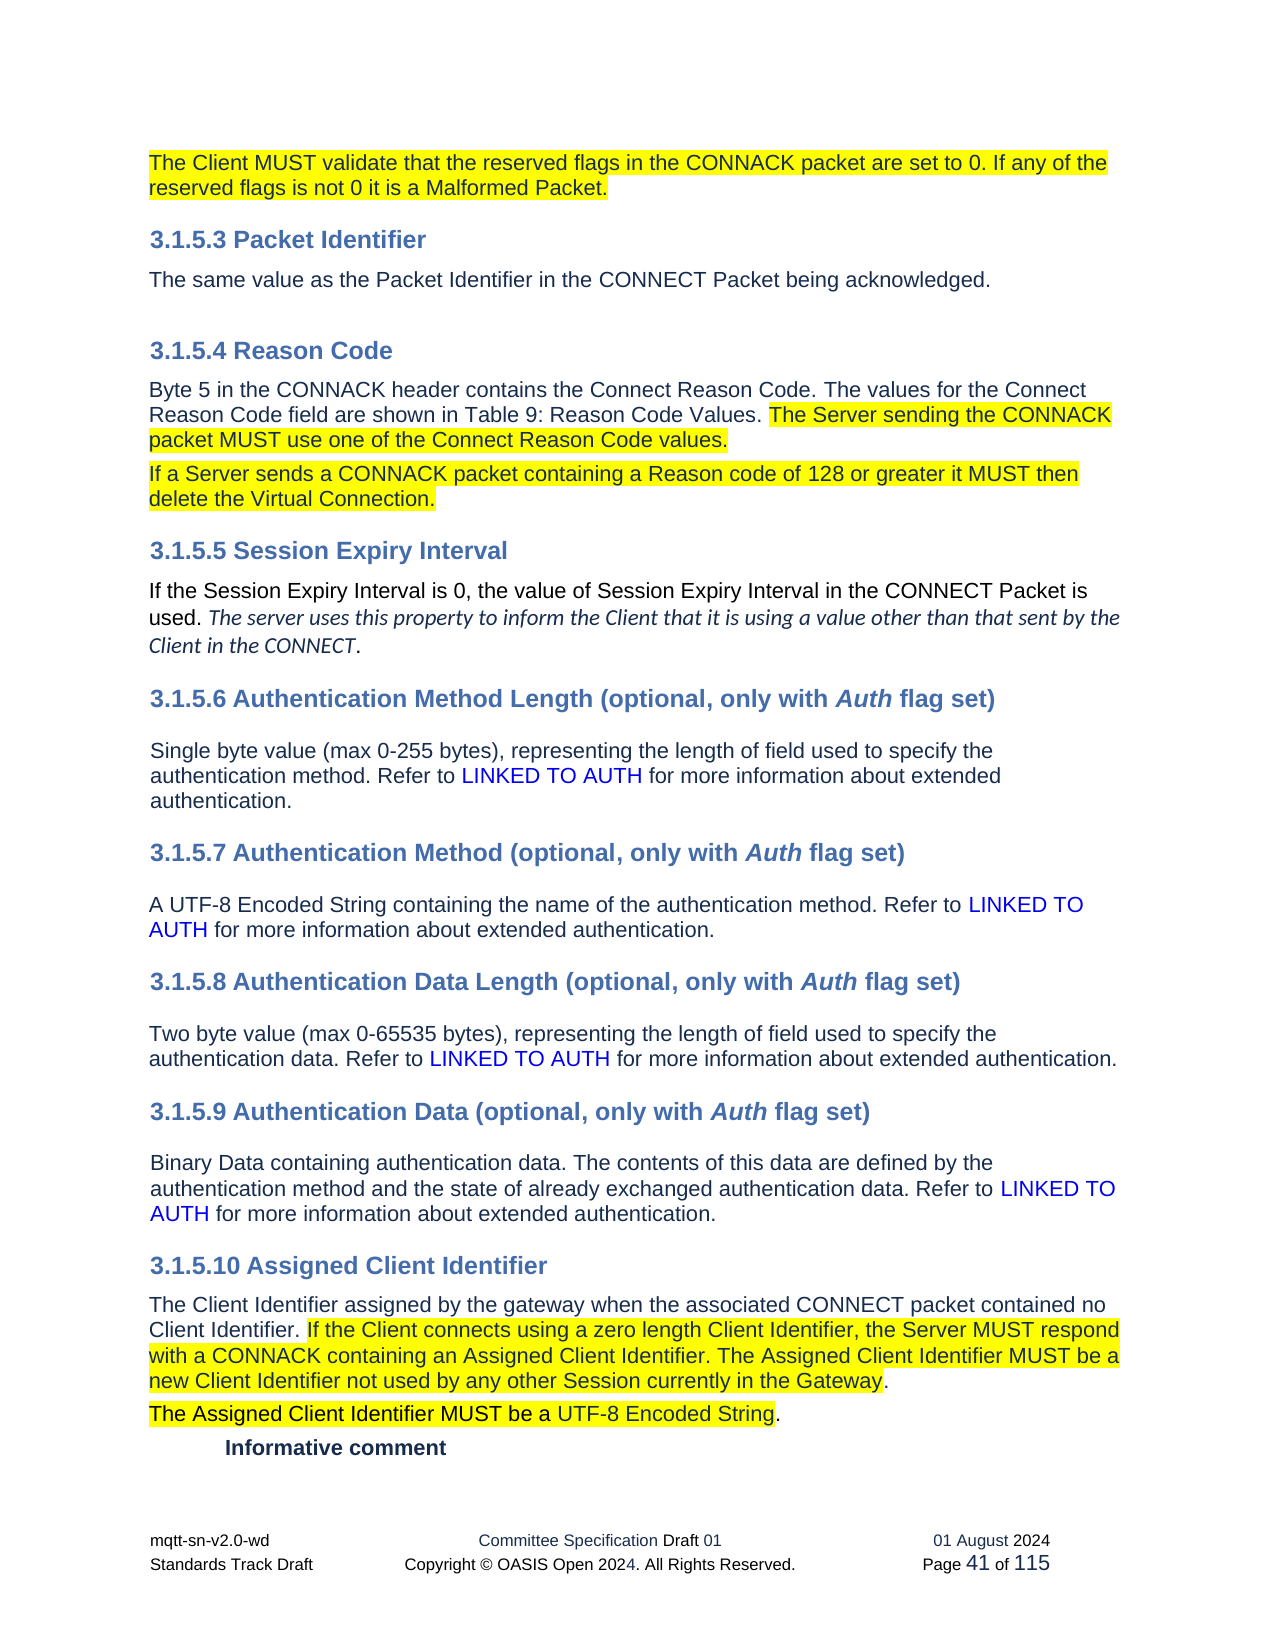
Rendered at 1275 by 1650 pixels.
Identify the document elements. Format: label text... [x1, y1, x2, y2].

subtitle 3.1.5.6 Authentication Method Length (optional, only with Auth flag set) [150, 684, 1124, 713]
subtitle 3.1.5.4 Reason Code [150, 336, 1124, 364]
text If a Server sends a CONNACK packet containing a Reason code of 128 or greater it MUST then delete the Virtual Connection. [148, 461, 1124, 511]
text The Client MUST validate that the reserved flags in the CONNACK packet are set to 0. If any of the reserved flags is not 0 it is a Malformed Packet. [148, 150, 1124, 200]
subtitle 3.1.5.5 Session Expiry Interval [150, 536, 1124, 565]
text The Assigned Client Identifier MUST be a UTF-8 Encoded String. [781, 1401, 1124, 1427]
text Two byte value (max 0-65535 bytes), representing the length of field used to specify the authentication data. Refer to LINKED TO AUTH for more information about extended authentication. [148, 1021, 1124, 1072]
text The Assigned Client Identifier MUST be a UTF-8 Encoded String. [148, 1401, 775, 1427]
text The Client Identifier assigned by the gateway when the associated CONNECT packet contained no Client Identifier. If the Client connects using a zero length Client Identifier, the Server MUST respond with a CONNACK containing an Assigned Client Identifier. The Assigned Client Identifier MUST be a new Client Identifier not used by any other Session currently in the Gateway. [148, 1292, 1124, 1393]
text Single byte value (max 0-255 bytes), representing the length of field used to specify the authentication method. Refer to LINKED TO AUTH for more information about extended authentication. [150, 738, 1124, 813]
subtitle 3.1.5.9 Authentication Data (optional, only with Auth flag set) [150, 1097, 1124, 1125]
subtitle 3.1.5.7 Authentication Method (optional, only with Auth flag set) [150, 838, 1124, 867]
text Byte 5 in the CONNACK header contains the Connect Reason Code. The values for the Connect Reason Code field are shown in Table 9: Reason Code Values. The Server sending the CONNACK packet MUST use one of the Connect Reason Code values. [148, 377, 1124, 453]
text The same value as the Packet Identifier in the CONNECT Packet being acknowledged. [148, 267, 1124, 292]
text Informative comment [225, 1435, 1124, 1460]
subtitle 3.1.5.3 Packet Identifier [150, 225, 1124, 254]
subtitle 3.1.5.10 Assigned Client Identifier [150, 1251, 1124, 1280]
text If the Session Expiry Interval is 0, the value of Session Expiry Interval in the CONNECT Packet is used. The server uses this property to inform the Client that it is using a value other than that sent by the Client in the CONNECT. [148, 578, 1124, 659]
text A UTF-8 Encoded String containing the name of the authentication method. Refer to LINKED TO AUTH for more information about extended authentication. [148, 892, 1124, 942]
text Binary Data containing authentication data. The contents of this data are defined by the authentication method and the state of already exchanged authentication data. Refer to LINKED TO AUTH for more information about extended authentication. [150, 1150, 1124, 1226]
subtitle 3.1.5.8 Authentication Data Length (optional, only with Auth flag set) [150, 967, 1124, 996]
